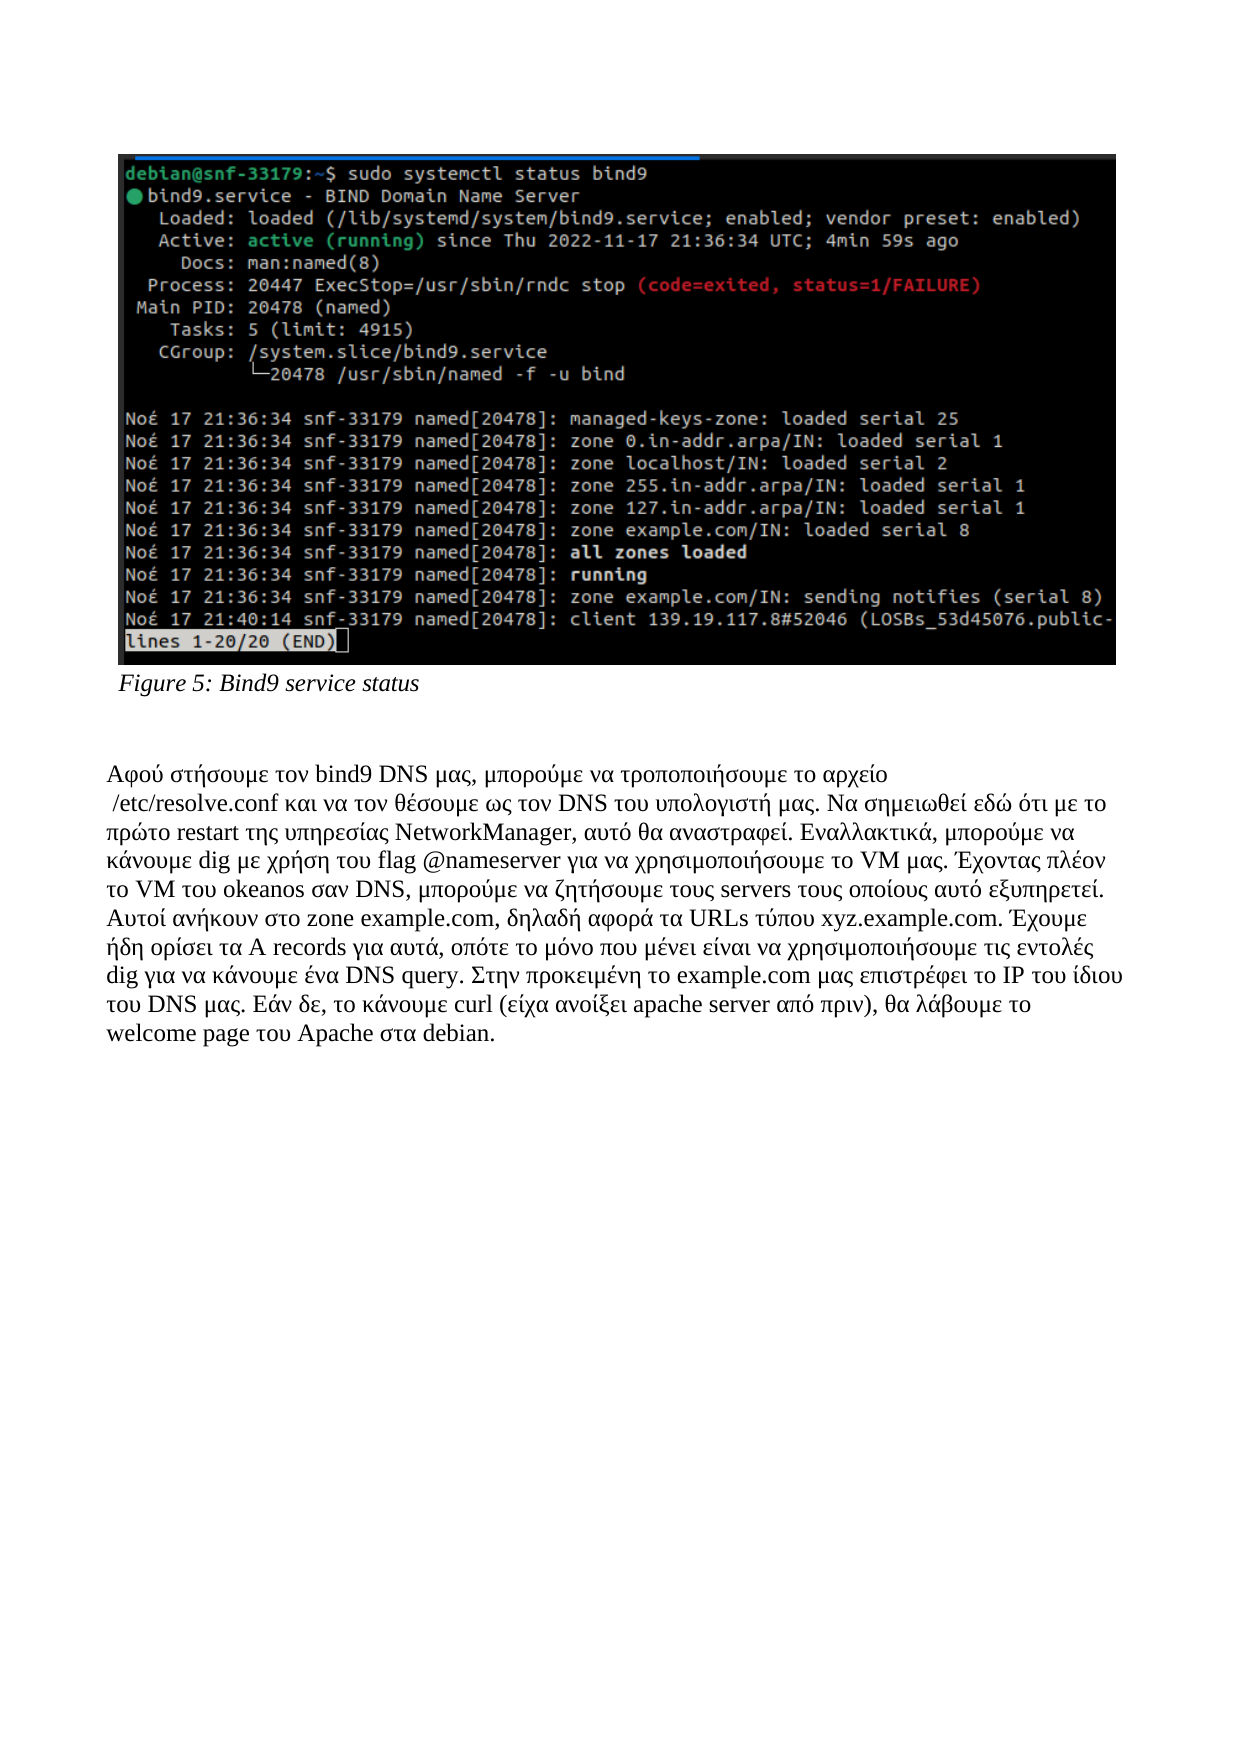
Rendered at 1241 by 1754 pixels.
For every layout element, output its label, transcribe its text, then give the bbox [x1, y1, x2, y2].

text Αφού στήσουμε τον bind9 DNS μας, μπορούμε να τροποποιήσουμε το αρχείο [106, 759, 1134, 788]
text Figure 5: Bind9 service status [118, 155, 1134, 697]
text /etc/resolve.conf και να τον θέσουμε ως τον DNS του υπολογιστή μας. Να σημειωθεί εδώ ότι με το πρώτο restart της υπηρεσίας NetworkManager, αυτό θα αναστραφεί. Εναλλακτικά, μπορούμε να κάνουμε dig με χρήση του flag @nameserver για να χρησιμοποιήσουμε το VM μας. Έχοντας πλέον το VM του okeanos σαν DNS, μπορούμε να ζητήσουμε τους servers τους οποίους αυτό εξυπηρετεί. Αυτοί ανήκουν στο zone example.com, δηλαδή αφορά τα URLs τύπου xyz.example.com. Έχουμε ήδη ορίσει τα A records για αυτά, οπότε το μόνο που μένει είναι να χρησιμοποιήσουμε τις εντολές dig για να κάνουμε ένα DNS query. Στην προκειμένη το example.com μας επιστρέφει το IP του ίδιου του DNS μας. Εάν δε, το κάνουμε curl (είχα ανοίξει apache server από πριν), θα λάβουμε το welcome page του Apache στα debian. [106, 788, 1125, 1047]
picture [118, 154, 1116, 665]
